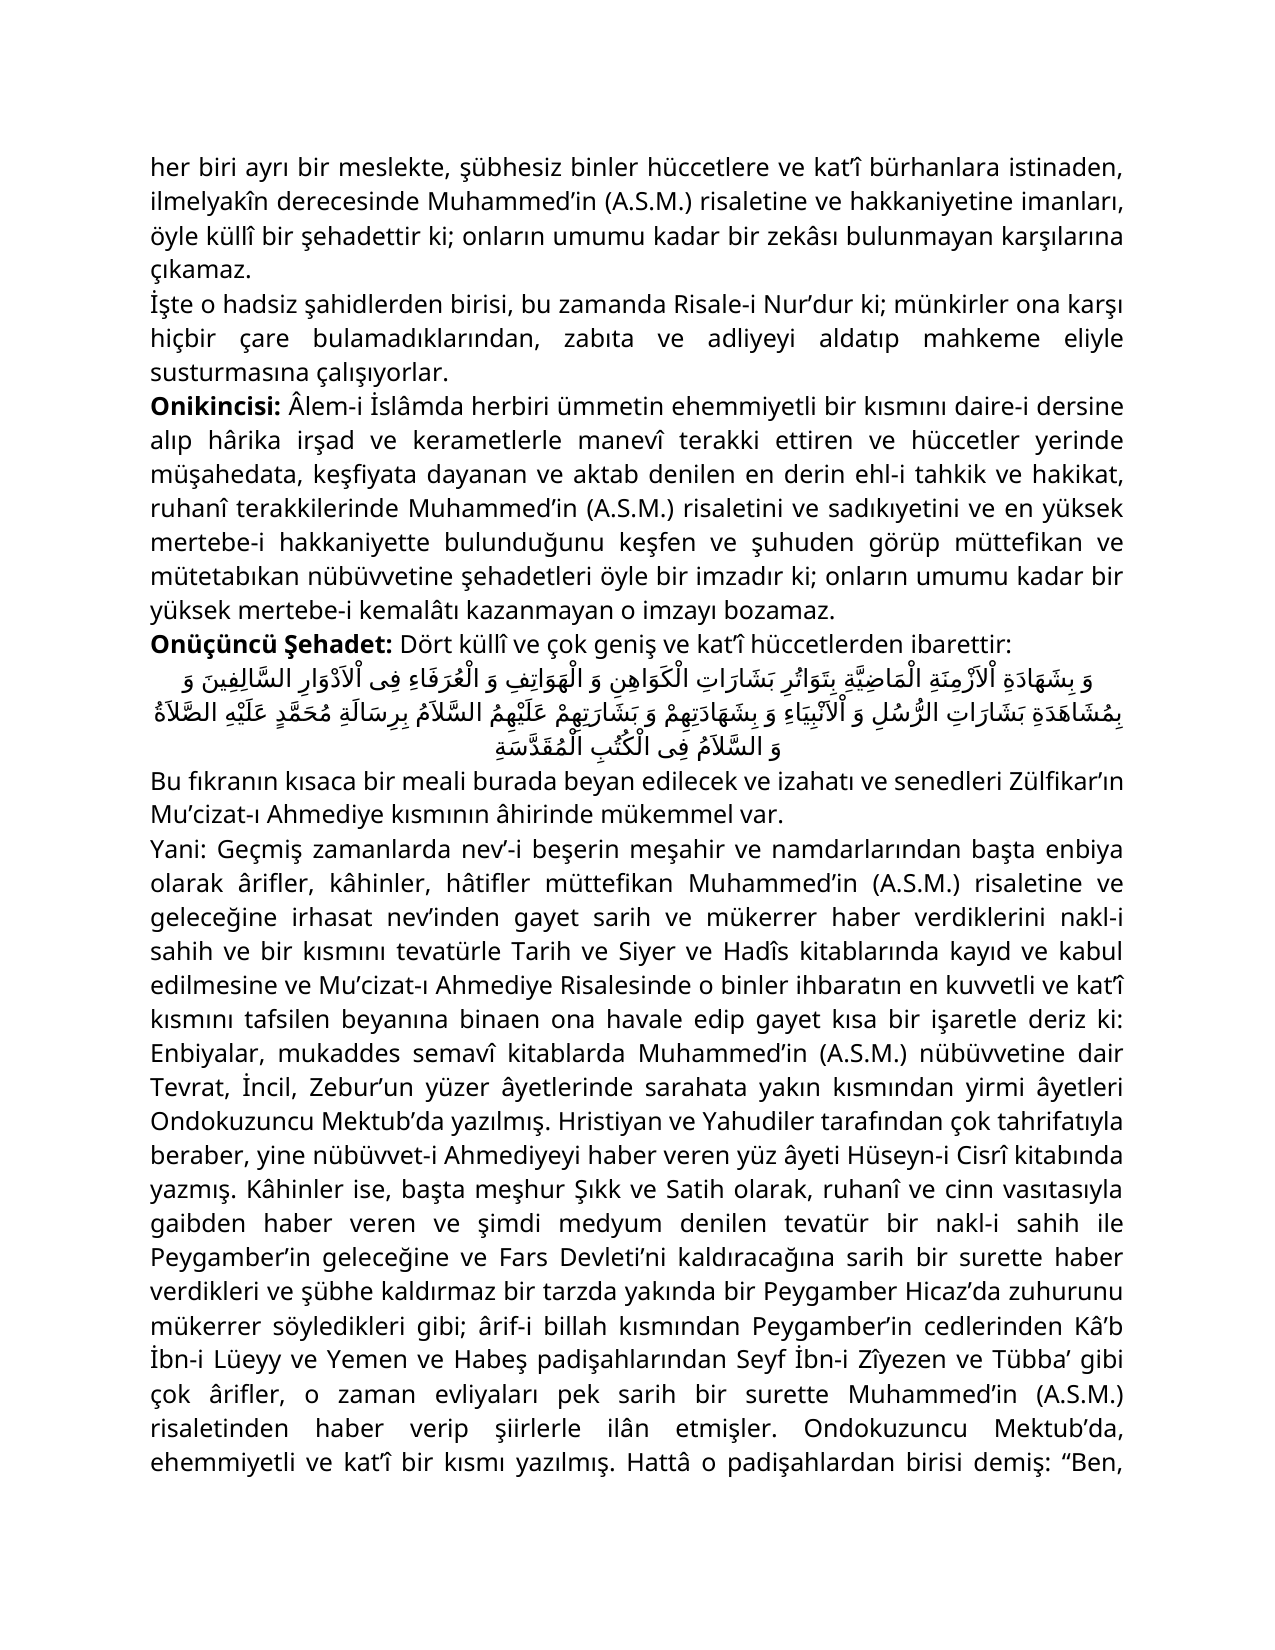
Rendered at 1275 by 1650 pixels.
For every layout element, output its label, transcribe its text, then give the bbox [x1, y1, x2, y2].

text Bu fıkranın kısaca bir meali burada beyan edilecek ve izahatı ve senedleri Zülfikar’ın Mu’cizat-ı Ahmediye kısmının âhirinde mükemmel var. [150, 763, 1125, 831]
text Yani: Geçmiş zamanlarda nev’-i beşerin meşahir ve namdarlarından başta enbiya olarak ârifler, kâhinler, hâtifler müttefikan Muhammed’in (A.S.M.) risaletine ve geleceğine irhasat nev’inden gayet sarih ve mükerrer haber verdiklerini nakl-i sahih ve bir kısmını tevatürle Tarih ve Siyer ve Hadîs kitablarında kayıd ve kabul edilmesine ve Mu’cizat-ı Ahmediye Risalesinde o binler ihbaratın en kuvvetli ve kat’î kısmını tafsilen beyanına binaen ona havale edip gayet kısa bir işaretle deriz ki: Enbiyalar, mukaddes semavî kitablarda Muhammed’in (A.S.M.) nübüvvetine dair Tevrat, İncil, Zebur’un yüzer âyetlerinde sarahata yakın kısmından yirmi âyetleri Ondokuzuncu Mektub’da yazılmış. Hristiyan ve Yahudiler tarafından çok tahrifatıyla beraber, yine nübüvvet-i Ahmediyeyi haber veren yüz âyeti Hüseyn-i Cisrî kitabında yazmış. Kâhinler ise, başta meşhur Şıkk ve Satih olarak, ruhanî ve cinn vasıtasıyla gaibden haber veren ve şimdi medyum denilen tevatür bir nakl-i sahih ile Peygamber’in geleceğine ve Fars Devleti’ni kaldıracağına sarih bir surette haber verdikleri ve şübhe kaldırmaz bir tarzda yakında bir Peygamber Hicaz’da zuhurunu mükerrer söyledikleri gibi; ârif-i billah kısmından Peygamber’in cedlerinden Kâ’b İbn-i Lüeyy ve Yemen ve Habeş padişahlarından Seyf İbn-i Zîyezen ve Tübba’ gibi çok ârifler, o zaman evliyaları pek sarih bir surette Muhammed’in (A.S.M.) risaletinden haber verip şiirlerle ilân etmişler. Ondokuzuncu Mektub’da, ehemmiyetli ve kat’î bir kısmı yazılmış. Hattâ o padişahlardan birisi demiş: “Ben, [150, 831, 1125, 1478]
text her biri ayrı bir meslekte, şübhesiz binler hüccetlere ve kat’î bürhanlara istinaden, ilmelyakîn derecesinde Muhammed’in (A.S.M.) risaletine ve hakkaniyetine imanları, öyle küllî bir şehadettir ki; onların umumu kadar bir zekâsı bulunmayan karşılarına çıkamaz. [150, 150, 1125, 286]
text Onikincisi: Âlem-i İslâmda herbiri ümmetin ehemmiyetli bir kısmını daire-i dersine alıp hârika irşad ve kerametlerle manevî terakki ettiren ve hüccetler yerinde müşahedata, keşfiyata dayanan ve aktab denilen en derin ehl-i tahkik ve hakikat, ruhanî terakkilerinde Muhammed’in (A.S.M.) risaletini ve sadıkıyetini ve en yüksek mertebe-i hakkaniyette bulunduğunu keşfen ve şuhuden görüp müttefikan ve mütetabıkan nübüvvetine şehadetleri öyle bir imzadır ki; onların umumu kadar bir yüksek mertebe-i kemalâtı kazanmayan o imzayı bozamaz. [150, 388, 1125, 627]
text İşte o hadsiz şahidlerden birisi, bu zamanda Risale-i Nur’dur ki; münkirler ona karşı hiçbir çare bulamadıklarından, zabıta ve adliyeyi aldatıp mahkeme eliyle susturmasına çalışıyorlar. [150, 286, 1125, 388]
text وَ بِشَهَادَةِ اْلاَزْمِنَةِ الْمَاضِيَّةِ بِتَوَاتُرِ بَشَارَاتِ الْكَوَاهِنِ وَ الْهَوَاتِفِ وَ الْعُرَفَاءِ فِى اْلاَدْوَارِ السَّالِفِينَ وَ بِمُشَاهَدَةِ بَشَارَاتِ الرُّسُلِ وَ اْلاَنْبِيَاءِ وَ بِشَهَادَتِهِمْ وَ بَشَارَتِهِمْ عَلَيْهِمُ السَّلاَمُ بِرِسَالَةِ مُحَمَّدٍ عَلَيْهِ الصَّلاَةُ وَ السَّلاَمُ فِى الْكُتُبِ الْمُقَدَّسَةِ [150, 661, 1125, 763]
text Onüçüncü Şehadet: Dört küllî ve çok geniş ve kat’î hüccetlerden ibarettir: [150, 627, 1125, 661]
